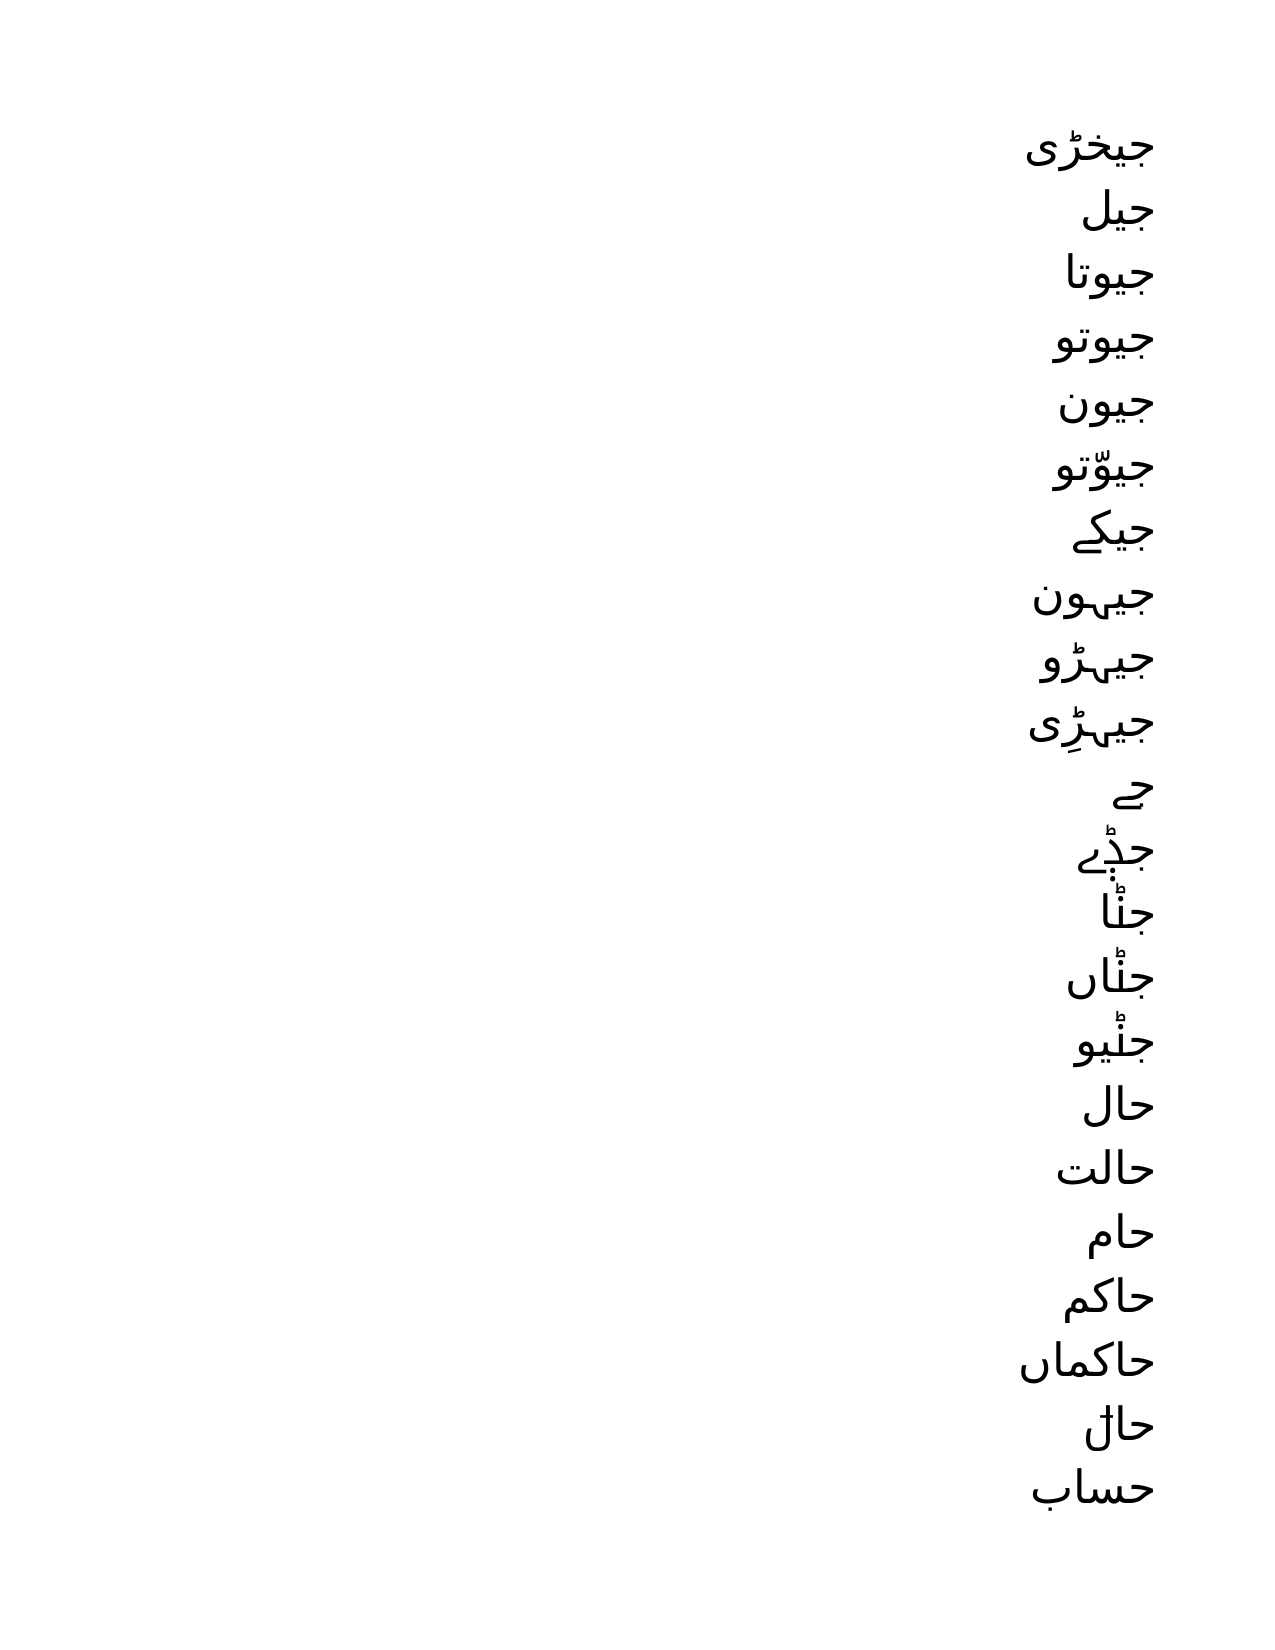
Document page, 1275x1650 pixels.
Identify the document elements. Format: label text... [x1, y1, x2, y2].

text جے [118, 758, 1157, 811]
text حساب [118, 1461, 1157, 1514]
text حام [118, 1205, 1157, 1259]
text جݨیو [118, 1013, 1157, 1067]
text جیخڑی [118, 118, 1157, 171]
text حالت [118, 1141, 1157, 1195]
text جیون [118, 374, 1157, 427]
text جیہڑو [118, 630, 1157, 683]
text حاکماں [118, 1333, 1157, 1387]
text حال [118, 1077, 1157, 1131]
text جیوتا [118, 246, 1157, 299]
text حاکم [118, 1269, 1157, 1323]
text جݨاں [118, 949, 1157, 1003]
text جیوّتو [118, 438, 1157, 491]
text جیل [118, 182, 1157, 235]
text جݙے [118, 822, 1157, 875]
text جیوتو [118, 310, 1157, 363]
text جیکے [118, 502, 1157, 555]
text حاݪ [118, 1397, 1157, 1451]
text جیہون [118, 566, 1157, 619]
text جݨا [118, 886, 1157, 939]
text جیہڑِی [118, 694, 1157, 747]
